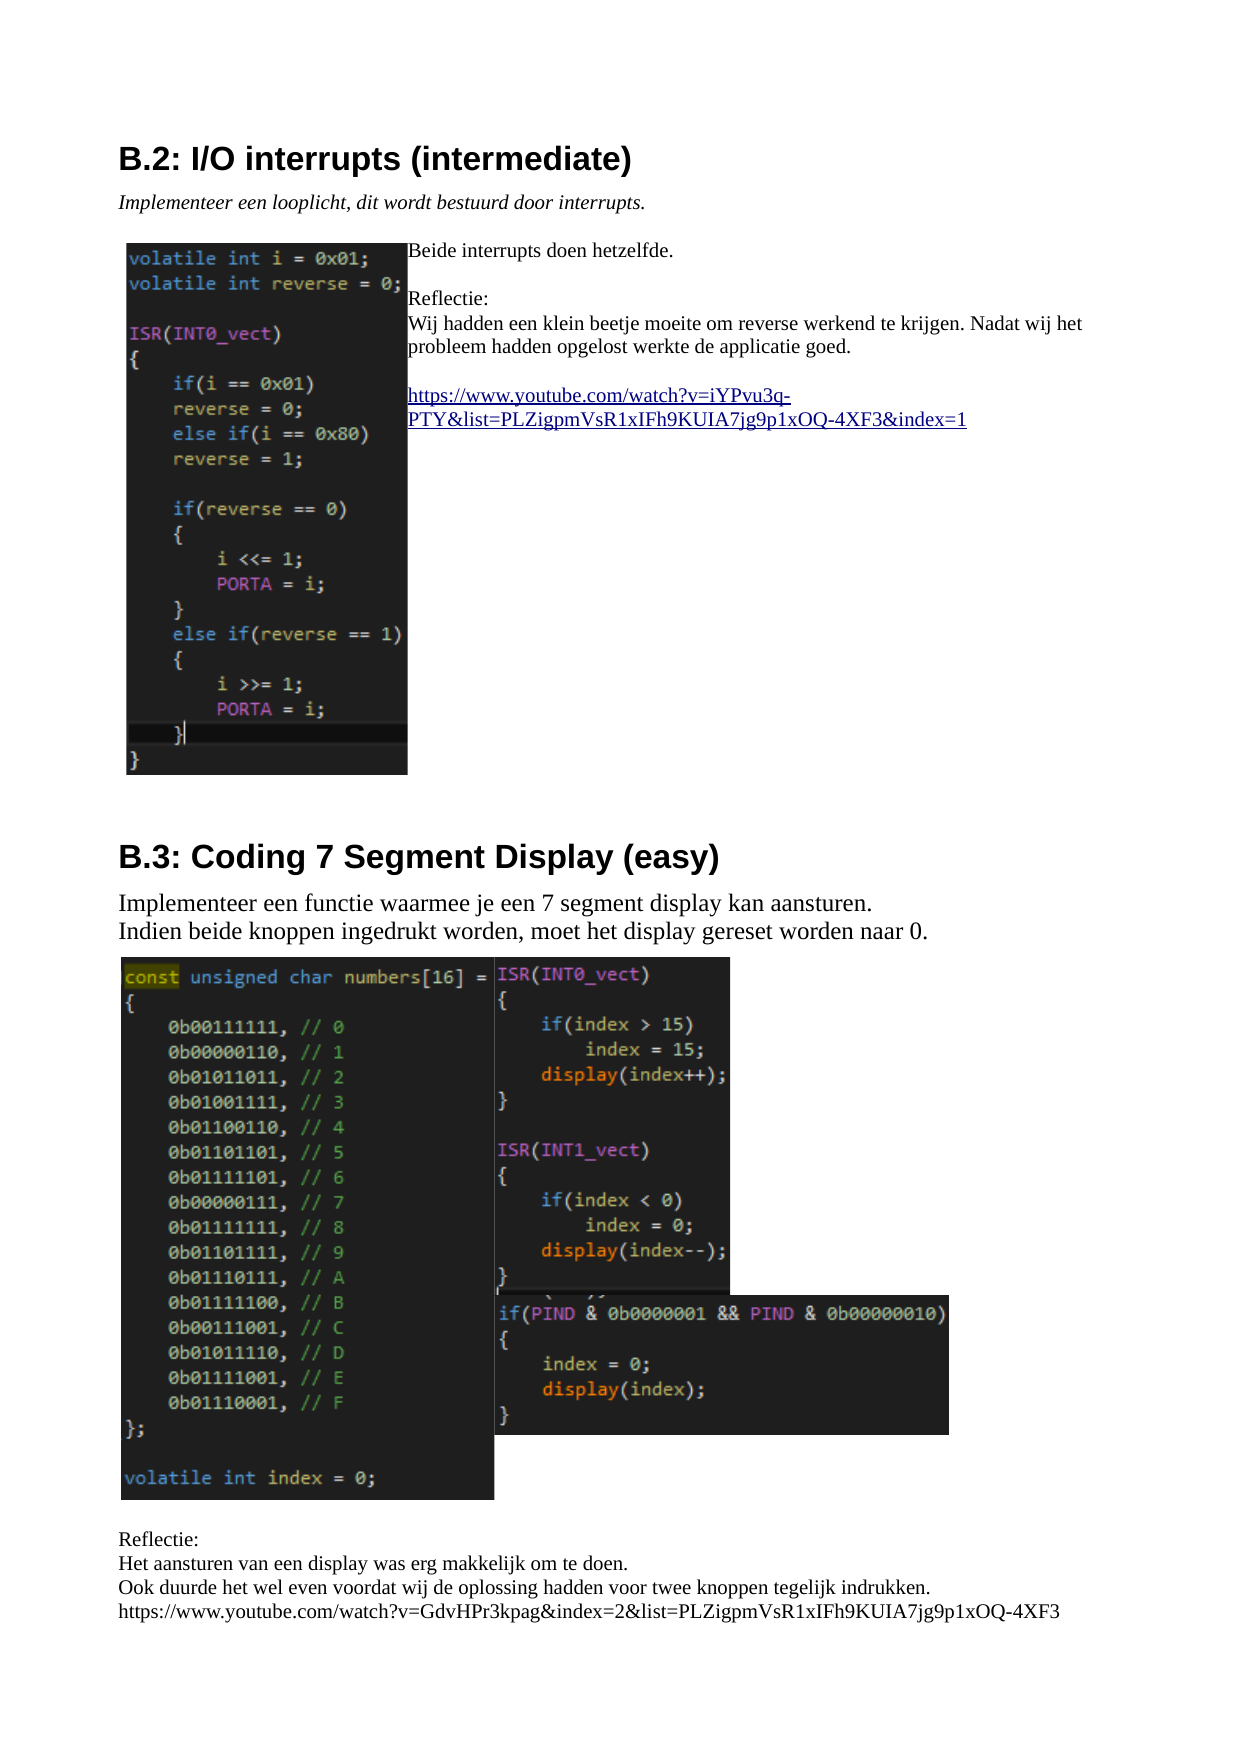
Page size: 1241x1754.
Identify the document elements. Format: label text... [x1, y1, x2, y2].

subtitle B.3: Coding 7 Segment Display (easy) [118, 837, 1122, 875]
picture [126, 243, 408, 775]
text https://www.youtube.com/watch?v=iYPvu3q-PTY&list=PLZigpmVsR1xIFh9KUIA7jg9p1xOQ-4XF3&index=1 [408, 383, 1122, 431]
text Beide interrupts doen hetzelfde. [118, 238, 1122, 262]
text Reflectie: [408, 286, 1122, 310]
subtitle B.2: I/O interrupts (intermediate) [118, 139, 1122, 178]
picture [121, 957, 949, 1500]
text Reflectie: Het aansturen van een display was erg makkelijk om te doen. Ook duurde het wel even voordat wij de oplossing hadden voor twee knoppen tegelijk indrukken. https://www.youtube.com/watch?v=GdvHPr3kpag&index=2&list=PLZigpmVsR1xIFh9KUIA7jg9p1xOQ-4XF3 [118, 1526, 1122, 1623]
text Implementeer een functie waarmee je een 7 segment display kan aansturen. Indien beide knoppen ingedrukt worden, moet het display gereset worden naar 0. [118, 888, 1122, 945]
text Implementeer een looplicht, dit wordt bestuurd door interrupts. [118, 190, 1122, 214]
text Wij hadden een klein beetje moeite om reverse werkend te krijgen. Nadat wij het probleem hadden opgelost werkte de applicatie goed. [408, 310, 1122, 358]
